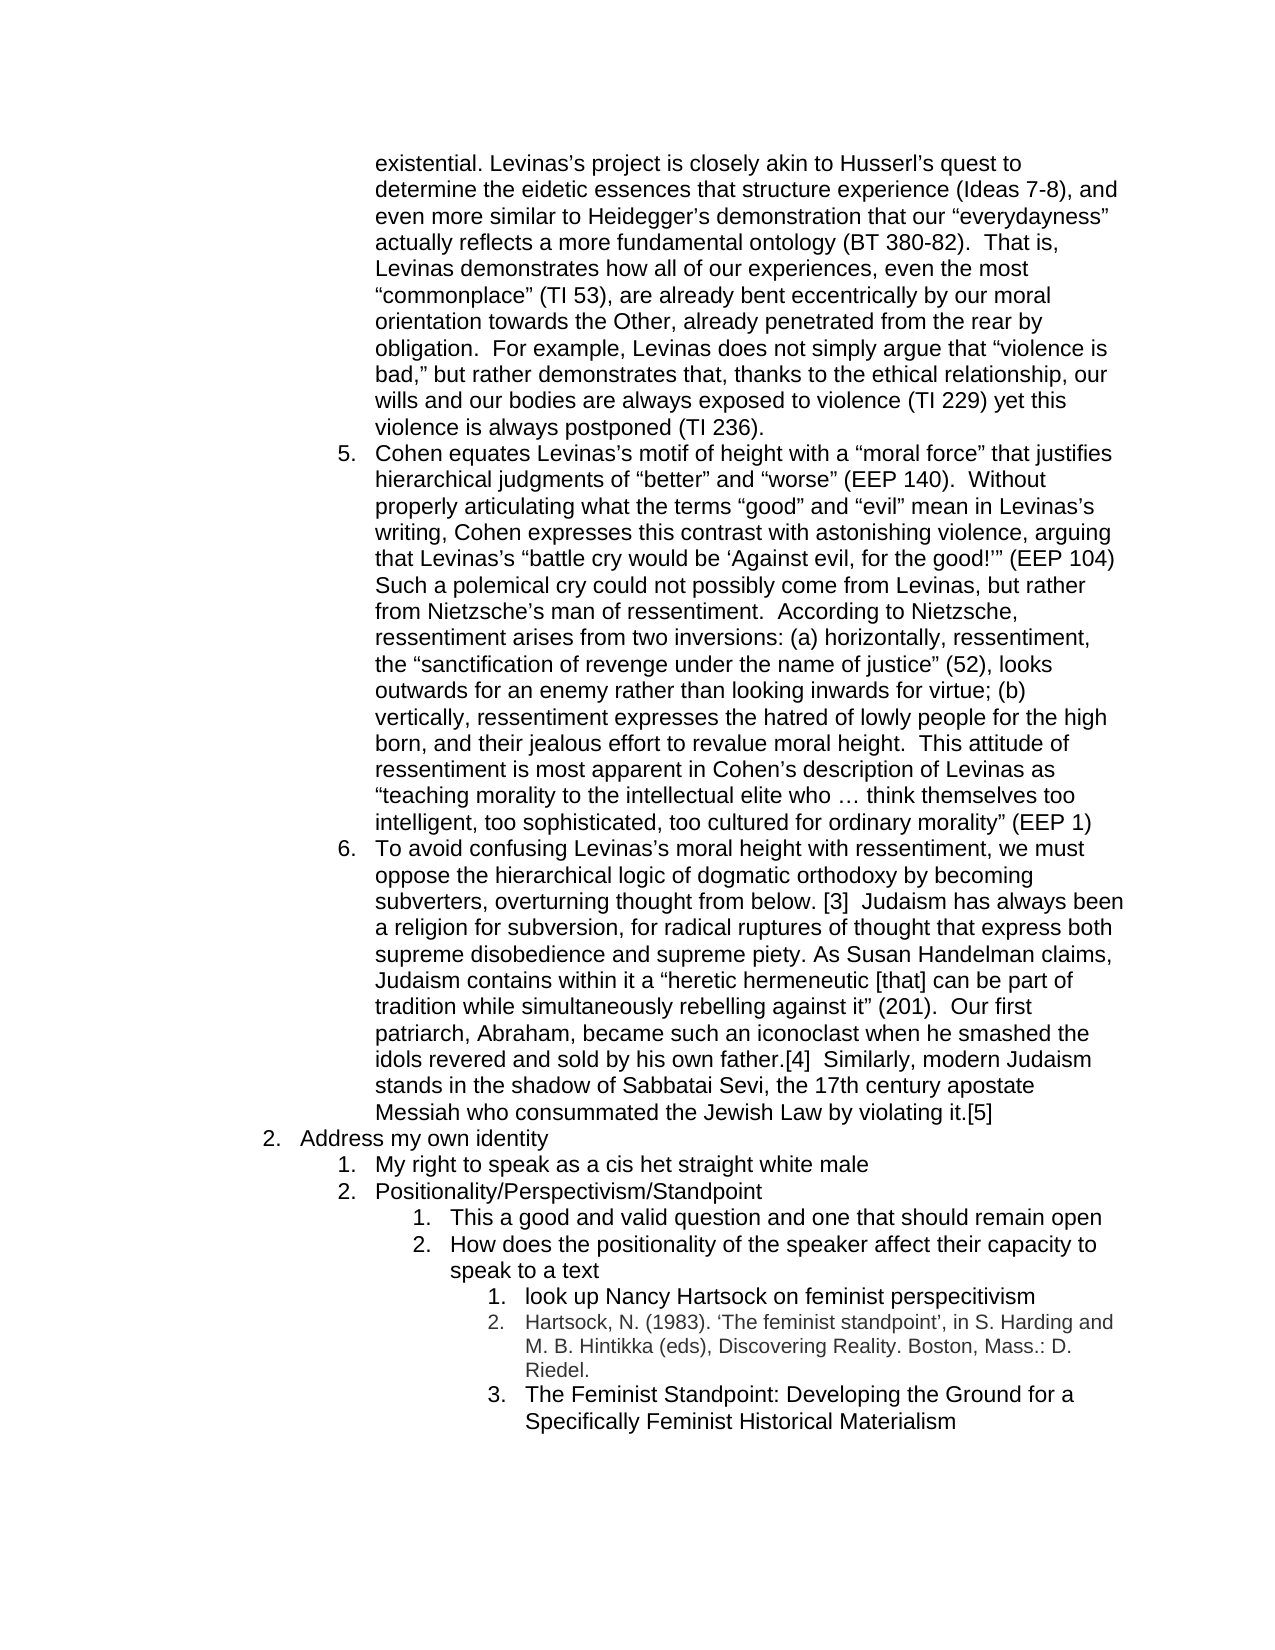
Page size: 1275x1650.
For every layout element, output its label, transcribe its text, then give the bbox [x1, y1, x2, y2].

list Hartsock, N. (1983). ‘The feminist standpoint’, in S. Harding and M. B. Hintikka (eds), Discovering Reality. Boston, Mass.: D. Riedel. [487, 1309, 1125, 1381]
list Cohen equates Levinas’s motif of height with a “moral force” that justifies hierarchical judgments of “better” and “worse” (EEP 140). Without properly articulating what the terms “good” and “evil” mean in Levinas’s writing, Cohen expresses this contrast with astonishing violence, arguing that Levinas’s “battle cry would be ‘Against evil, for the good!’” (EEP 104) Such a polemical cry could not possibly come from Levinas, but rather from Nietzsche’s man of ressentiment. According to Nietzsche, ressentiment arises from two inversions: (a) horizontally, ressentiment, the “sanctification of revenge under the name of justice” (52), looks outwards for an enemy rather than looking inwards for virtue; (b) vertically, ressentiment expresses the hatred of lowly people for the high born, and their jealous effort to revalue moral height. This attitude of ressentiment is most apparent in Cohen’s description of Levinas as “teaching morality to the intellectual elite who … think themselves too intelligent, too sophisticated, too cultured for ordinary morality” (EEP 1) [337, 440, 1125, 835]
list My right to speak as a cis het straight white male [337, 1151, 1125, 1178]
list Address my own identity [262, 1125, 1125, 1151]
list The Feminist Standpoint: Developing the Ground for a Specifically Feminist Historical Materialism [487, 1381, 1125, 1434]
list This a good and valid question and one that should remain open [412, 1204, 1125, 1231]
list look up Nancy Hartsock on feminist perspecitivism [487, 1283, 1125, 1309]
list Positionality/Perspectivism/Standpoint [337, 1178, 1125, 1204]
list How does the positionality of the speaker affect their capacity to speak to a text [412, 1231, 1125, 1283]
list existential. Levinas’s project is closely akin to Husserl’s quest to determine the eidetic essences that structure experience (Ideas 7-8), and even more similar to Heidegger’s demonstration that our “everydayness” actually reflects a more fundamental ontology (BT 380-82). That is, Levinas demonstrates how all of our experiences, even the most “commonplace” (TI 53), are already bent eccentrically by our moral orientation towards the Other, already penetrated from the rear by obligation. For example, Levinas does not simply argue that “violence is bad,” but rather demonstrates that, thanks to the ethical relationship, our wills and our bodies are always exposed to violence (TI 229) yet this violence is always postponed (TI 236). [337, 150, 1125, 440]
list To avoid confusing Levinas’s moral height with ressentiment, we must oppose the hierarchical logic of dogmatic orthodoxy by becoming subverters, overturning thought from below. [3] Judaism has always been a religion for subversion, for radical ruptures of thought that express both supreme disobedience and supreme piety. As Susan Handelman claims, Judaism contains within it a “heretic hermeneutic [that] can be part of tradition while simultaneously rebelling against it” (201). Our first patriarch, Abraham, became such an iconoclast when he smashed the idols revered and sold by his own father.[4] Similarly, modern Judaism stands in the shadow of Sabbatai Sevi, the 17th century apostate Messiah who consummated the Jewish Law by violating it.[5] [337, 835, 1125, 1125]
